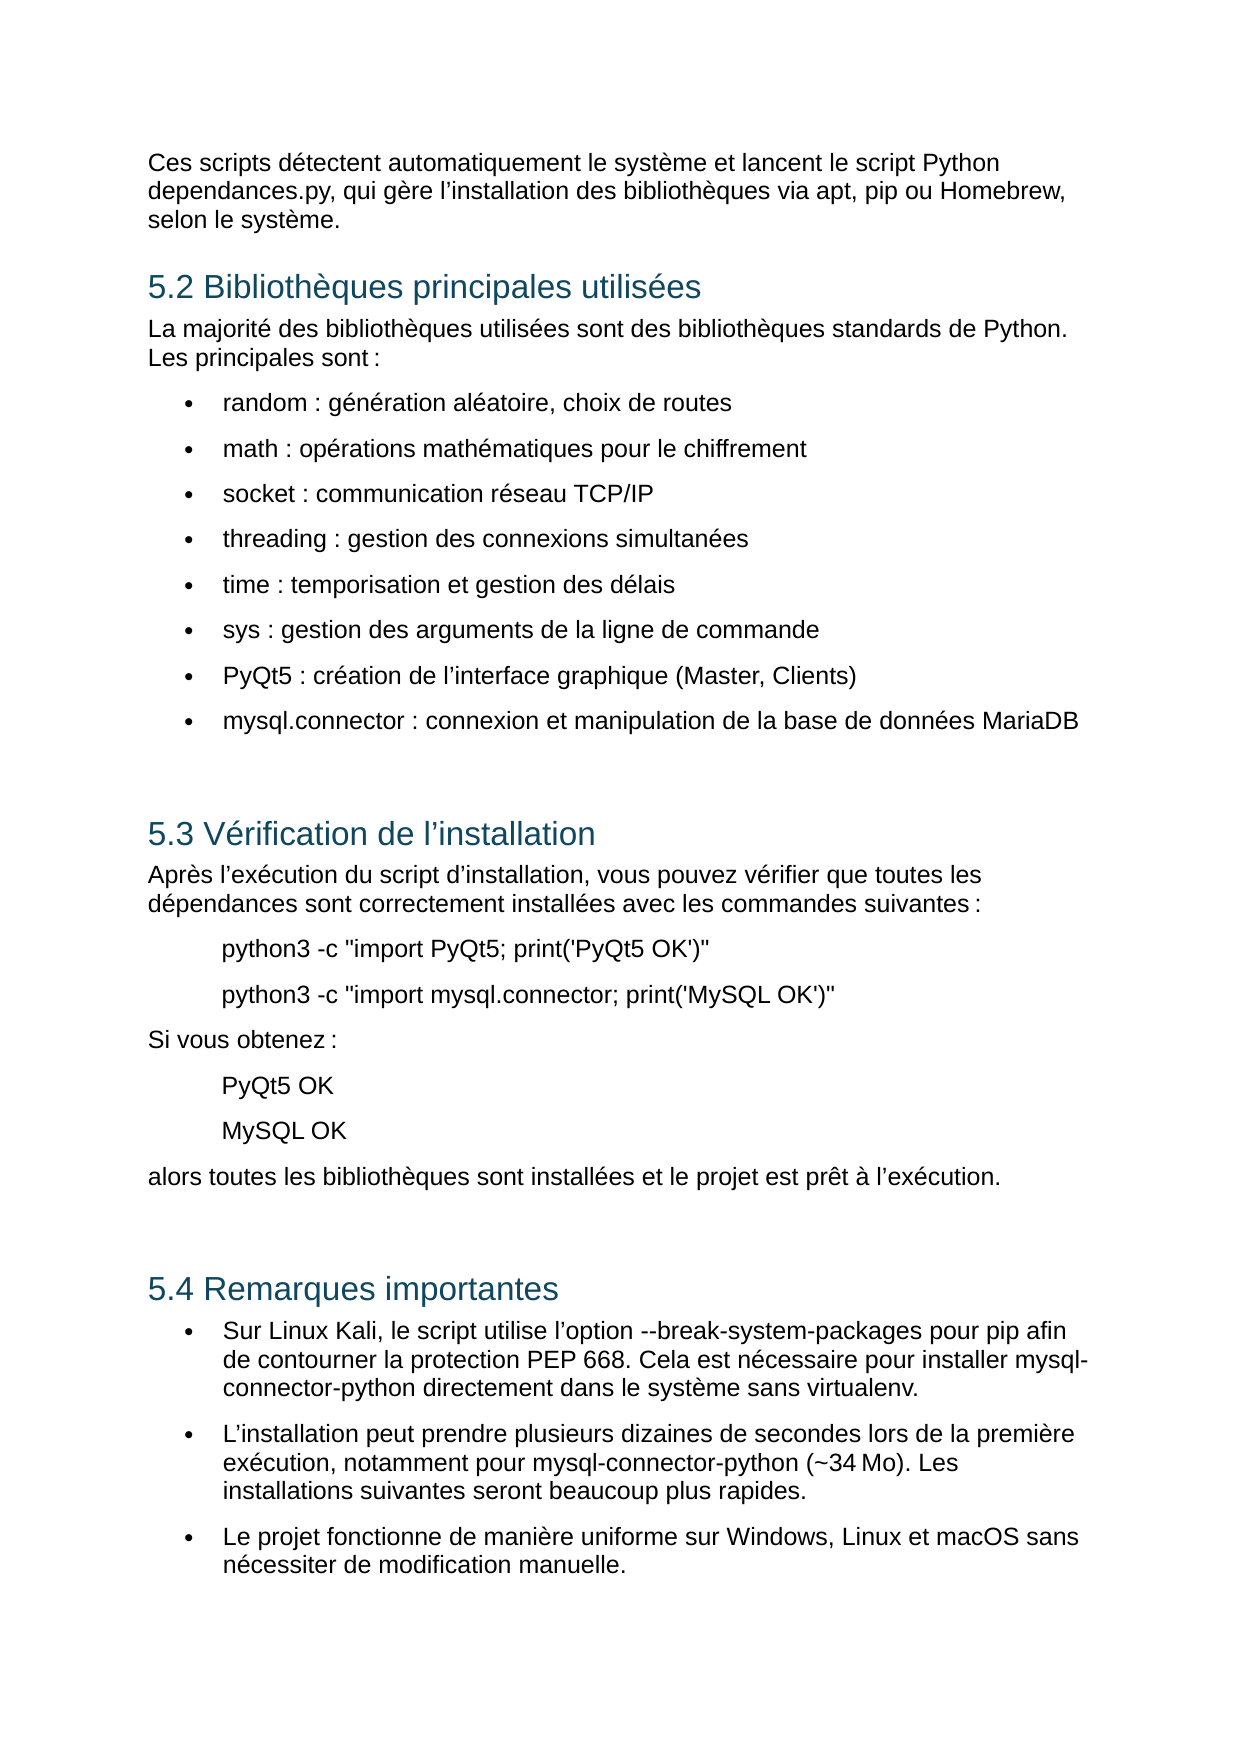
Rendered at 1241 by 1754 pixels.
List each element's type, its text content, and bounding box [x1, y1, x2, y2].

subtitle 5.3 Vérification de l’installation [148, 813, 1093, 852]
list Sur Linux Kali, le script utilise l’option --break-system-packages pour pip afin de contourner la protection PEP 668. Cela est nécessaire pour installer mysql-connector-python directement dans le système sans virtualenv. [185, 1316, 1093, 1402]
text Ces scripts détectent automatiquement le système et lancent le script Python dependances.py, qui gère l’installation des bibliothèques via apt, pip ou Homebrew, selon le système. [148, 148, 1093, 234]
list PyQt5 : création de l’interface graphique (Master, Clients) [185, 661, 1093, 689]
subtitle 5.4 Remarques importantes [148, 1269, 1093, 1307]
list time : temporisation et gestion des délais [185, 570, 1093, 598]
text Si vous obtenez : [148, 1025, 1093, 1054]
subtitle 5.2 Bibliothèques principales utilisées [148, 267, 1093, 306]
text MySQL OK [148, 1116, 1093, 1145]
text PyQt5 OK [148, 1071, 1093, 1099]
list mysql.connector : connexion et manipulation de la base de données MariaDB [185, 706, 1093, 735]
list math : opérations mathématiques pour le chiffrement [185, 433, 1093, 462]
text alors toutes les bibliothèques sont installées et le projet est prêt à l’exécution. [148, 1162, 1093, 1190]
text python3 -c "import PyQt5; print('PyQt5 OK')" [148, 934, 1093, 963]
text Après l’exécution du script d’installation, vous pouvez vérifier que toutes les dépendances sont correctement installées avec les commandes suivantes : [148, 860, 1093, 918]
list random : génération aléatoire, choix de routes [185, 388, 1093, 417]
list socket : communication réseau TCP/IP [185, 479, 1093, 508]
list L’installation peut prendre plusieurs dizaines de secondes lors de la première exécution, notamment pour mysql-connector-python (~34 Mo). Les installations suivantes seront beaucoup plus rapides. [185, 1419, 1093, 1505]
list sys : gestion des arguments de la ligne de commande [185, 615, 1093, 644]
text La majorité des bibliothèques utilisées sont des bibliothèques standards de Python. Les principales sont : [148, 314, 1093, 371]
list Le projet fonctionne de manière uniforme sur Windows, Linux et macOS sans nécessiter de modification manuelle. [185, 1522, 1093, 1579]
text python3 -c "import mysql.connector; print('MySQL OK')" [148, 980, 1093, 1009]
list threading : gestion des connexions simultanées [185, 524, 1093, 553]
